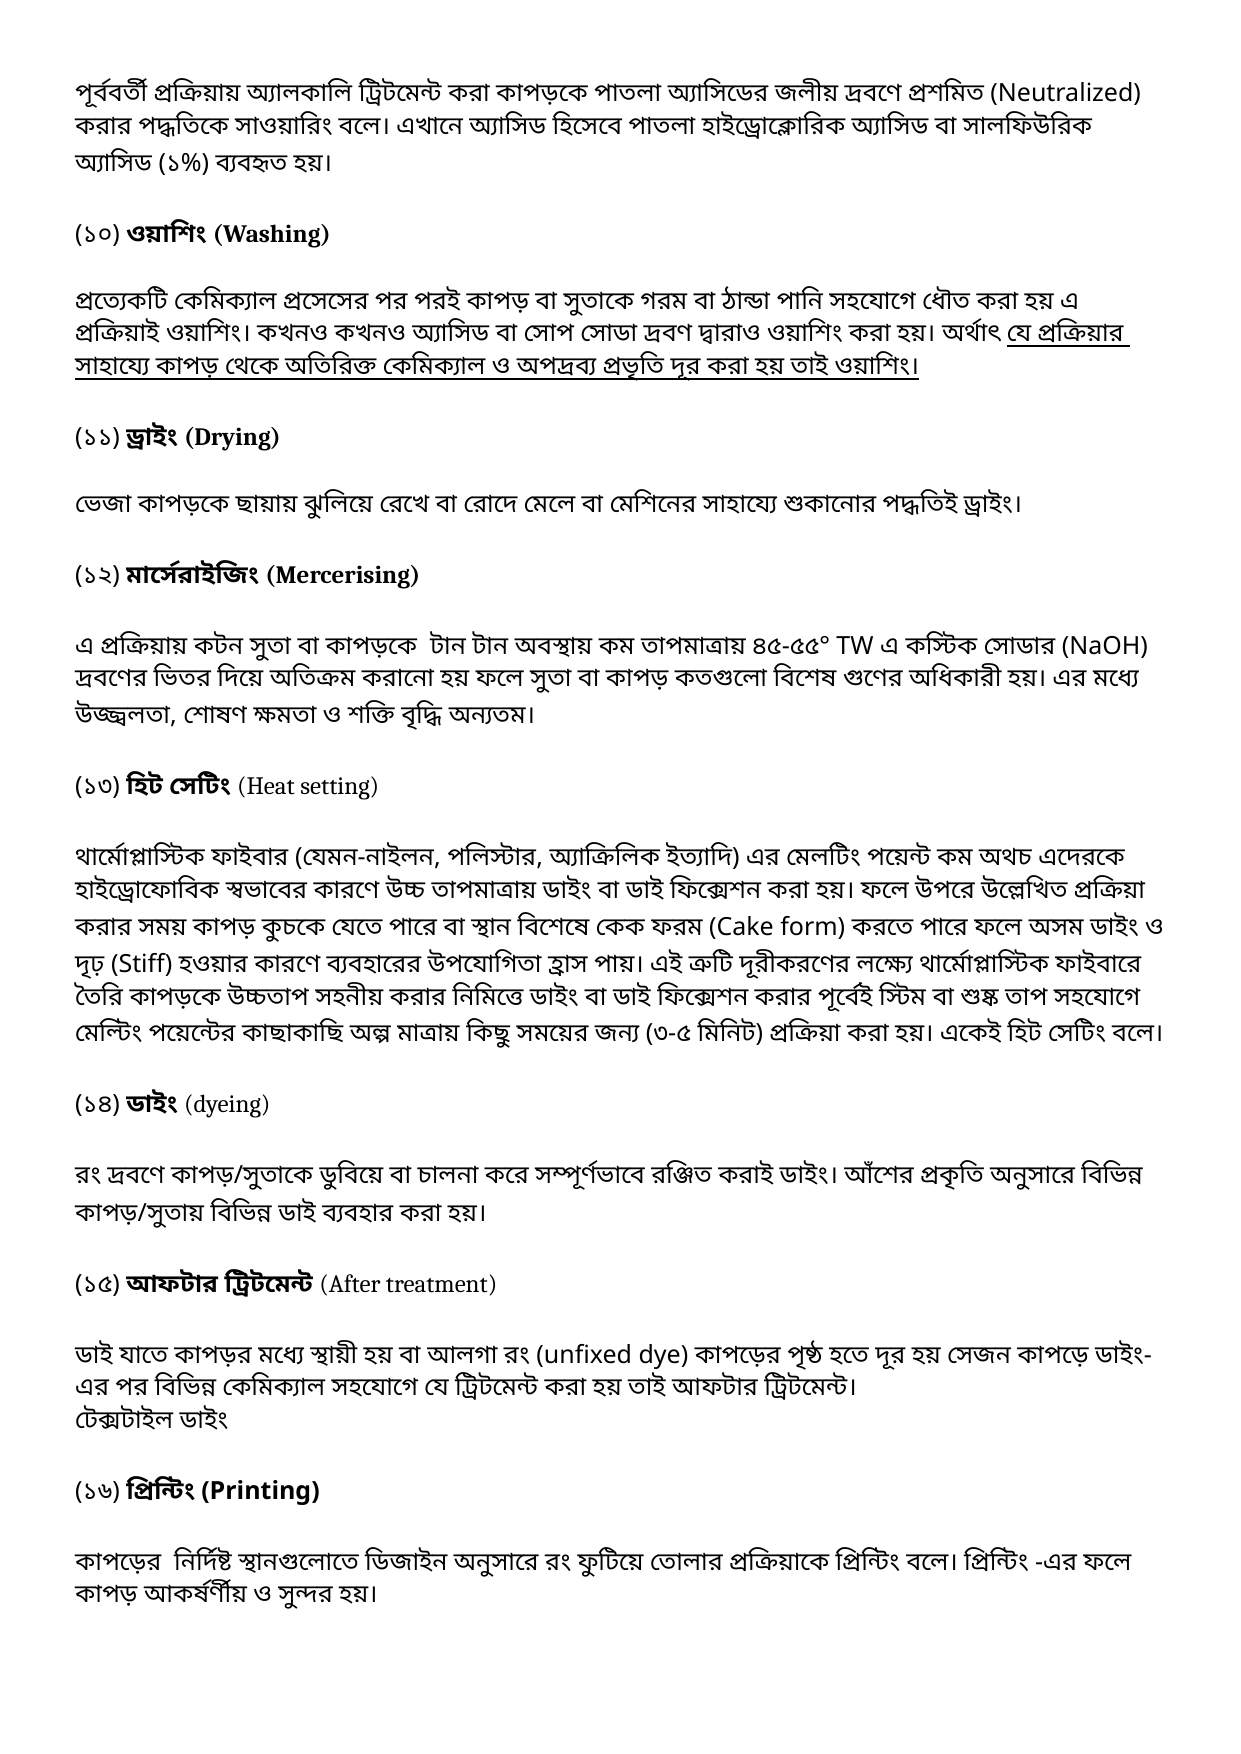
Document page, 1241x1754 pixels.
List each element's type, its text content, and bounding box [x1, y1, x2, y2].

text কাপড়ের নির্দিষ্ট স্থানগুলোতে ডিজাইন অনুসারে রং ফুটিয়ে তোলার প্রক্রিয়াকে প্রিন্টিং বলে। প্রিন্টিং -এর ফলে কাপড় আকর্ষর্ণীয় ও সুন্দর হয়। [75, 1543, 1165, 1613]
text (১১) ড্রাইং (Drying) [75, 418, 1165, 456]
text ডাই যাতে কাপড়র মধ্যে স্থায়ী হয় বা আলগা রং (unfixed dye) কাপড়ের পৃষ্ঠ হতে দূর হয় সেজন কাপড়ে ডাইং-এর পর বিভিন্ন কেমিক্যাল সহযোগে যে ট্রিটমেন্ট করা হয় তাই আফটার ট্রিটমেন্ট। [75, 1336, 1165, 1406]
text থার্মোপ্লাস্টিক ফাইবার (যেমন-নাইলন, পলিস্টার, অ্যাক্রিলিক ইত্যাদি) এর মেলটিং পয়েন্ট কম অথচ এদেরকে হাইড্রোফোবিক স্বভাবের কারণে উচ্চ তাপমাত্রায় ডাইং বা ডাই ফিক্সেশন করা হয়। ফলে উপরে উল্লেখিত প্রক্রিয়া করার সময় কাপড় কুচকে যেতে পারে বা স্থান বিশেষে কেক ফরম (Cake form) করতে পারে ফলে অসম ডাইং ও দৃঢ় (Stiff) হওয়ার কারণে ব্যবহারের উপযোগিতা হ্রাস পায়। এই ত্রুটি দূরীকরণের লক্ষ্যে থার্মোপ্লাস্টিক ফাইবারে তৈরি কাপড়কে উচ্চতাপ সহনীয় করার নিমিত্তে ডাইং বা ডাই ফিক্সেশন করার পূর্বেই স্টিম বা শুষ্ক তাপ সহযোগে মেল্টিং পয়েন্টের কাছাকাছি অল্প মাত্রায় কিছু সময়ের জন্য (৩-৫ মিনিট) প্রক্রিয়া করা হয়। একেই হিট সেটিং বলে। [75, 839, 1165, 1052]
text রং দ্রবণে কাপড়/সুতাকে ডুবিয়ে বা চালনা করে সম্পূর্ণভাবে রঞ্জিত করাই ডাইং। আঁশের প্রকৃতি অনুসারে বিভিন্ন কাপড়/সুতায় বিভিন্ন ডাই ব্যবহার করা হয়। [75, 1157, 1165, 1231]
text পূর্ববর্তী প্রক্রিয়ায় অ্যালকালি ট্রিটমেন্ট করা কাপড়কে পাতলা অ্যাসিডের জলীয় দ্রবণে প্রশমিত (Neutralized) করার পদ্ধতিকে সাওয়ারিং বলে। এখানে অ্যাসিড হিসেবে পাতলা হাইড্রোক্লোরিক অ্যাসিড বা সালফিউরিক অ্যাসিড (১%) ব্যবহৃত হয়। [75, 75, 1165, 182]
text (১৬) প্রিন্টিং (Printing) [75, 1472, 1165, 1509]
text (১৪) ডাইং (dyeing) [75, 1086, 1165, 1123]
text (১২) মার্সেরাইজিং (Mercerising) [75, 556, 1165, 593]
text ভেজা কাপড়কে ছায়ায় ঝুলিয়ে রেখে বা রোদে মেলে বা মেশিনের সাহায্যে শুকানোর পদ্ধতিই ড্রাইং। [75, 489, 1165, 522]
text (১৩) হিট সেটিং (Heat setting) [75, 768, 1165, 805]
text প্রত্যেকটি কেমিক্যাল প্রসেসের পর পরই কাপড় বা সুতাকে গরম বা ঠান্ডা পানি সহযোগে ধৌত করা হয় এ প্রক্রিয়াই ওয়াশিং। কখনও কখনও অ্যাসিড বা সোপ সোডা দ্রবণ দ্বারাও ওয়াশিং করা হয়। অর্থাৎ‍ যে প্রক্রিয়ার সাহায্যে কাপড় থেকে অতিরিক্ত কেমিক্যাল ও অপদ্রব্য প্রভৃতি দূর করা হয় তাই ওয়াশিং। [75, 287, 1165, 384]
text এ প্রক্রিয়ায় কটন সুতা বা কাপড়কে টান টান অবস্থায় কম তাপমাত্রায় ৪৫-৫৫° TW এ কস্টিক সোডার (NaOH) দ্রবণের ভিতর দিয়ে অতিক্রম করানো হয় ফলে সুতা বা কাপড় কতগুলো বিশেষ গুণের অধিকারী হয়। এর মধ্যে উজ্জ্বলতা, শোষণ ক্ষমতা ও শক্তি বৃদ্ধি অন্যতম। [75, 627, 1165, 734]
text (১৫) আফটার ট্রিটমেন্ট (After treatment) [75, 1265, 1165, 1302]
text (১০) ওয়াশিং (Washing) [75, 216, 1165, 253]
text টেক্সটাইল ডাইং [75, 1406, 1165, 1438]
